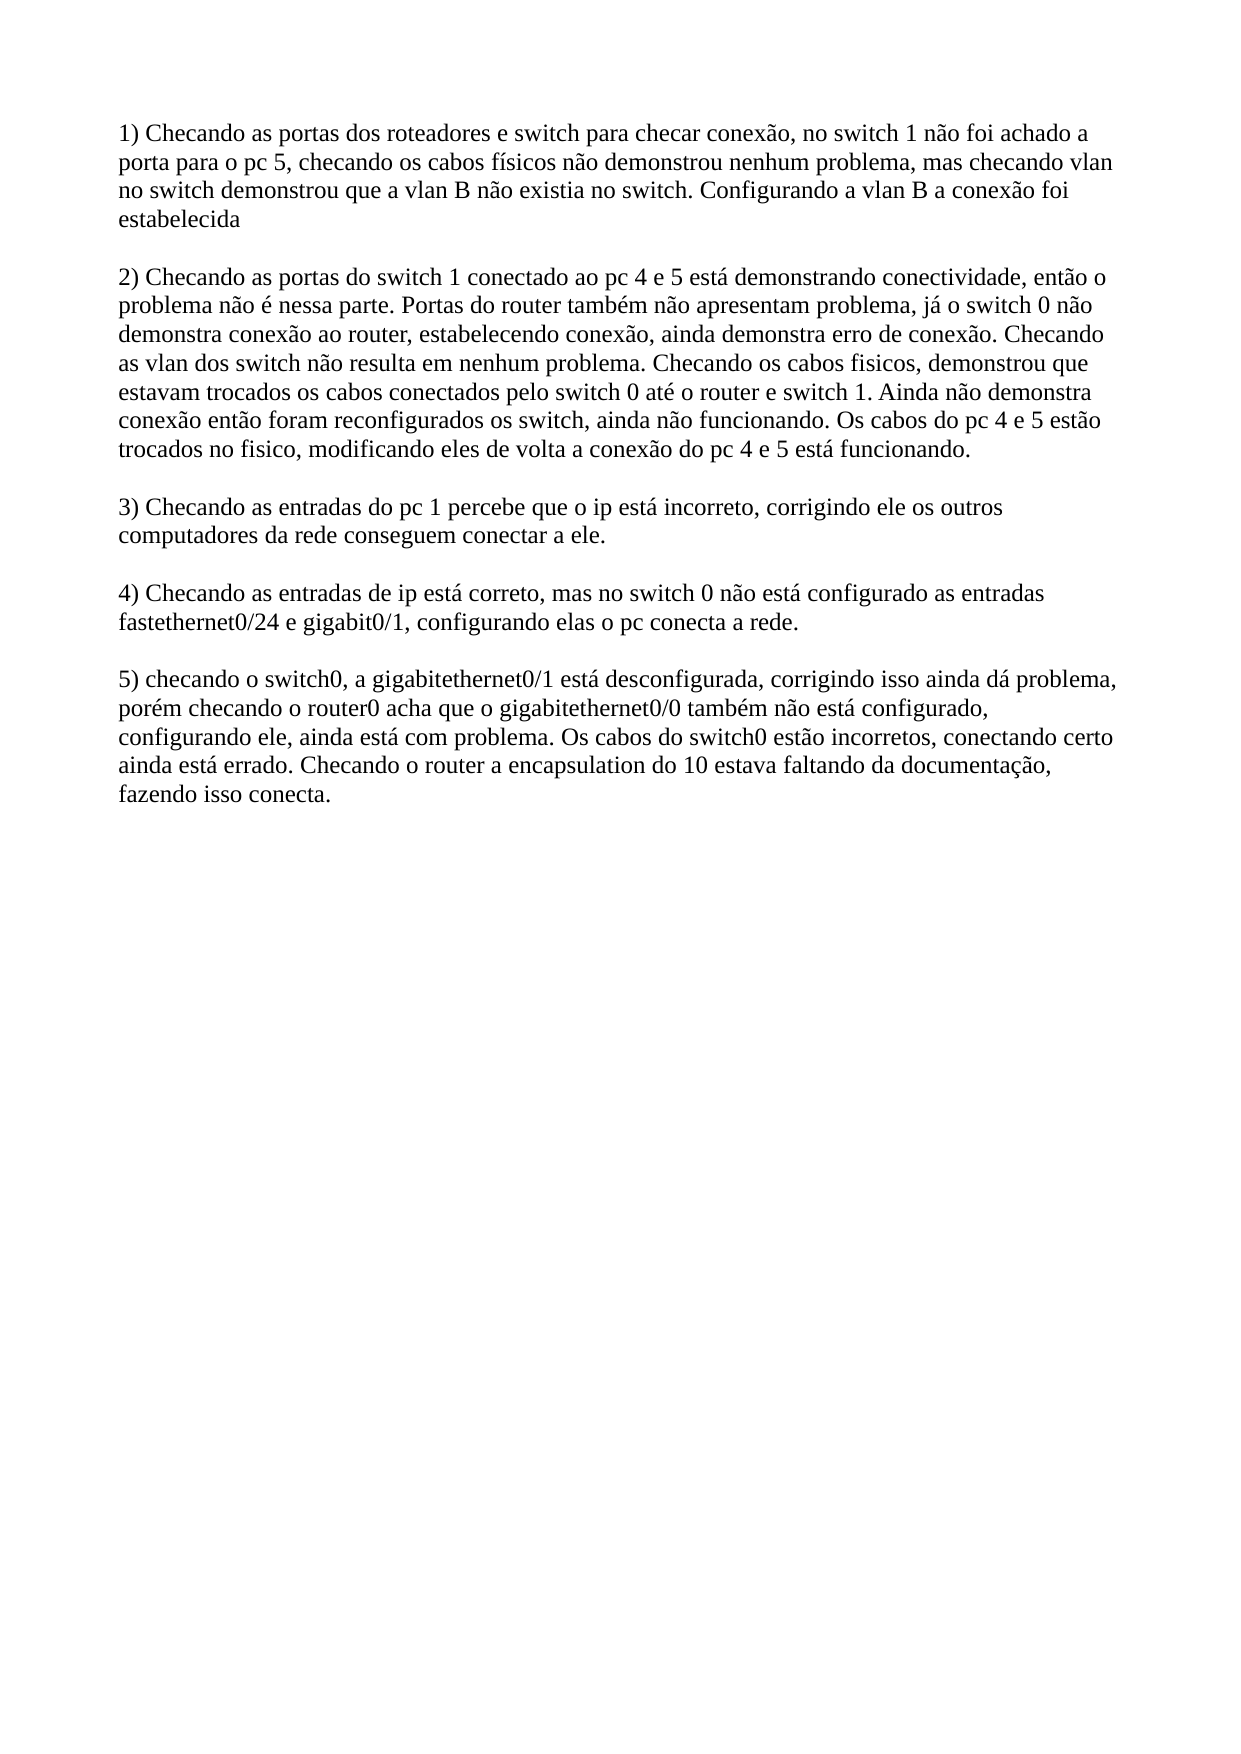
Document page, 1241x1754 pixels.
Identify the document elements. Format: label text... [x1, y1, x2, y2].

text 1) Checando as portas dos roteadores e switch para checar conexão, no switch 1 não foi achado a porta para o pc 5, checando os cabos físicos não demonstrou nenhum problema, mas checando vlan no switch demonstrou que a vlan B não existia no switch. Configurando a vlan B a conexão foi estabelecida [118, 118, 1122, 233]
text 4) Checando as entradas de ip está correto, mas no switch 0 não está configurado as entradas fastethernet0/24 e gigabit0/1, configurando elas o pc conecta a rede. [118, 578, 1122, 636]
text 2) Checando as portas do switch 1 conectado ao pc 4 e 5 está demonstrando conectividade, então o problema não é nessa parte. Portas do router também não apresentam problema, já o switch 0 não demonstra conexão ao router, estabelecendo conexão, ainda demonstra erro de conexão. Checando as vlan dos switch não resulta em nenhum problema. Checando os cabos fisicos, demonstrou que estavam trocados os cabos conectados pelo switch 0 até o router e switch 1. Ainda não demonstra conexão então foram reconfigurados os switch, ainda não funcionando. Os cabos do pc 4 e 5 estão trocados no fisico, modificando eles de volta a conexão do pc 4 e 5 está funcionando. [118, 262, 1122, 463]
text 3) Checando as entradas do pc 1 percebe que o ip está incorreto, corrigindo ele os outros computadores da rede conseguem conectar a ele. [118, 492, 1122, 549]
text 5) checando o switch0, a gigabitethernet0/1 está desconfigurada, corrigindo isso ainda dá problema, porém checando o router0 acha que o gigabitethernet0/0 também não está configurado, configurando ele, ainda está com problema. Os cabos do switch0 estão incorretos, conectando certo ainda está errado. Checando o router a encapsulation do 10 estava faltando da documentação, fazendo isso conecta. [118, 664, 1122, 808]
